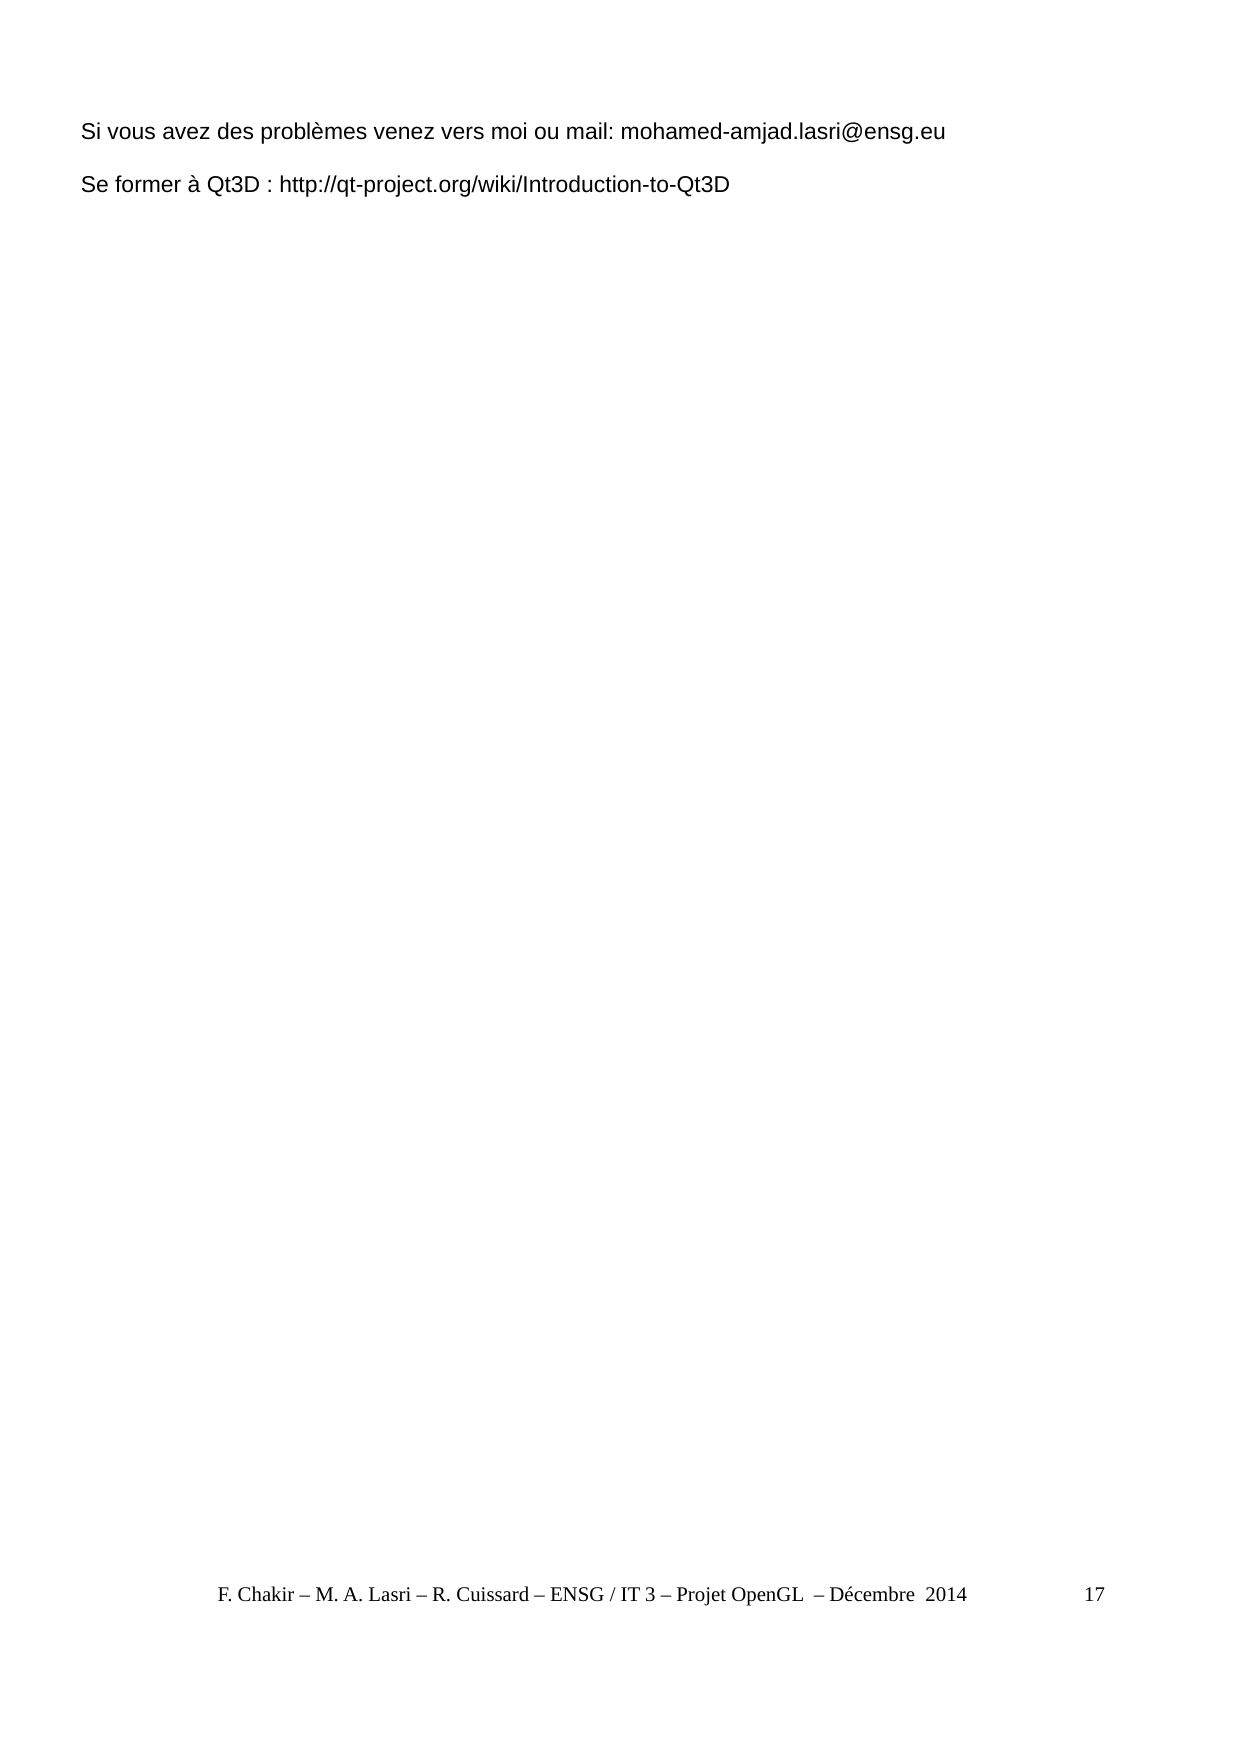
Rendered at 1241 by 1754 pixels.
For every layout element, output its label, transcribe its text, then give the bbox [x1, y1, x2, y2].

text Se former à Qt3D : http://qt-project.org/wiki/Introduction-to-Qt3D [81, 171, 1122, 197]
text Si vous avez des problèmes venez vers moi ou mail: mohamed-amjad.lasri@ensg.eu [81, 118, 1122, 144]
